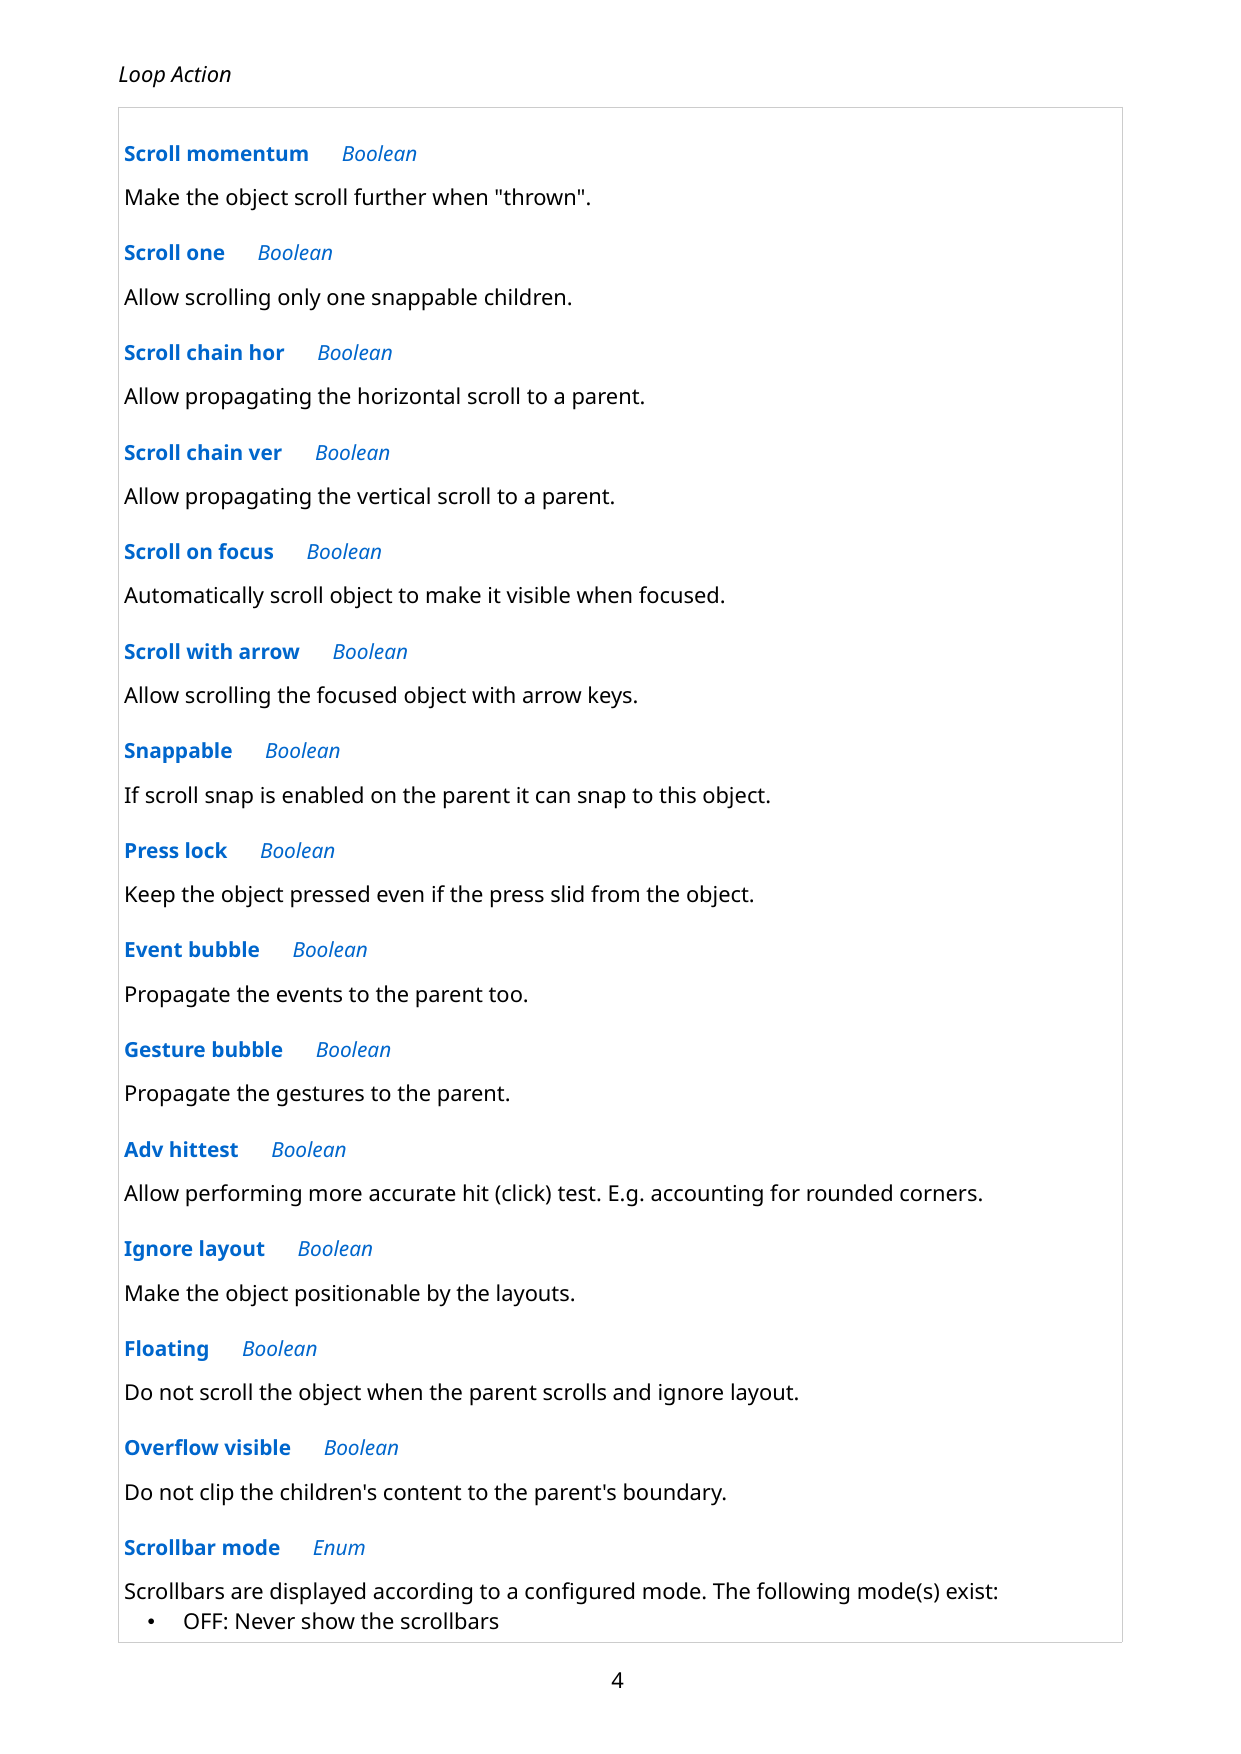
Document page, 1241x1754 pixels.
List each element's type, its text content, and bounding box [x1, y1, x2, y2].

table_cell Hidden EXPRESSION (boolean) Make the object hidden. Hidden flag type Enum Here we can choose whether the Hidden flag state will be calculated from the Expression or not. Clickable EXPRESSION (boolean) Make the object clickable by input devices. Clickable flag type Enum Here we can choose whether the Clickable flag state will be calculated from the Expression or not. Click focusable Boolean Add focused state to the object when clicked. Checkable Boolean Toggle checked state when the object is clicked. Scrollable Boolean Make the object scrollable. Scroll elastic Boolean Allow scrolling inside but with slower speed. Scroll momentum Boolean Make the object scroll further when "thrown". Scroll one Boolean Allow scrolling only one snappable children. Scroll chain hor Boolean Allow propagating the horizontal scroll to a parent. Scroll chain ver Boolean Allow propagating the vertical scroll to a parent. Scroll on focus Boolean Automatically scroll object to make it visible when focused. Scroll with arrow Boolean Allow scrolling the focused object with arrow keys. Snappable Boolean If scroll snap is enabled on the parent it can snap to this object. Press lock Boolean Keep the object pressed even if the press slid from the object. Event bubble Boolean Propagate the events to the parent too. Gesture bubble Boolean Propagate the gestures to the parent. Adv hittest Boolean Allow performing more accurate hit (click) test. E.g. accounting for rounded corners. Ignore layout Boolean Make the object positionable by the layouts. Floating Boolean Do not scroll the object when the parent scrolls and ignore layout. Overflow visible Boolean Do not clip the children's content to the parent's boundary. Scrollbar mode Enum Scrollbars are displayed according to a configured mode. The following mode(s) exist: OFF: Never show the scrollbars ON: Always show the scrollbars ACTIVE: Show scroll bars while an object is being scrolled AUTO: Show scroll bars when the content is large enough to be scrolled Scroll direction Enum Controls the direction in which scrolling happens. The following mode(s) exist: NONE: no scroll TOP: only scroll up LEFT: only scroll left BOTTOM: only scroll down RIGHT: only scroll right HOR: only scroll horizontally VER: only scroll vertically ALL: scroll any directions Scroll snap X Enum The children of an object can be snapped according to specific rules when scrolling ends. An object can align snapped children in four ways: NONE: Snapping is disabled. (default) START: Align the children to the left side of a scrolled object END: Align the children to the right side of a scrolled object CENTER: Align the children to the center of a scrolled object Scroll snap Y Enum The children of an object can be snapped according to specific rules when scrolling ends. An object can align snapped children in four ways: NONE: Snapping is disabled. (default) START: Align the children to the top side of a scrolled object END: Align the children to the bottom side of a scrolled object CENTER: Align the children to the center of a scrolled object [119, 108, 1122, 1642]
